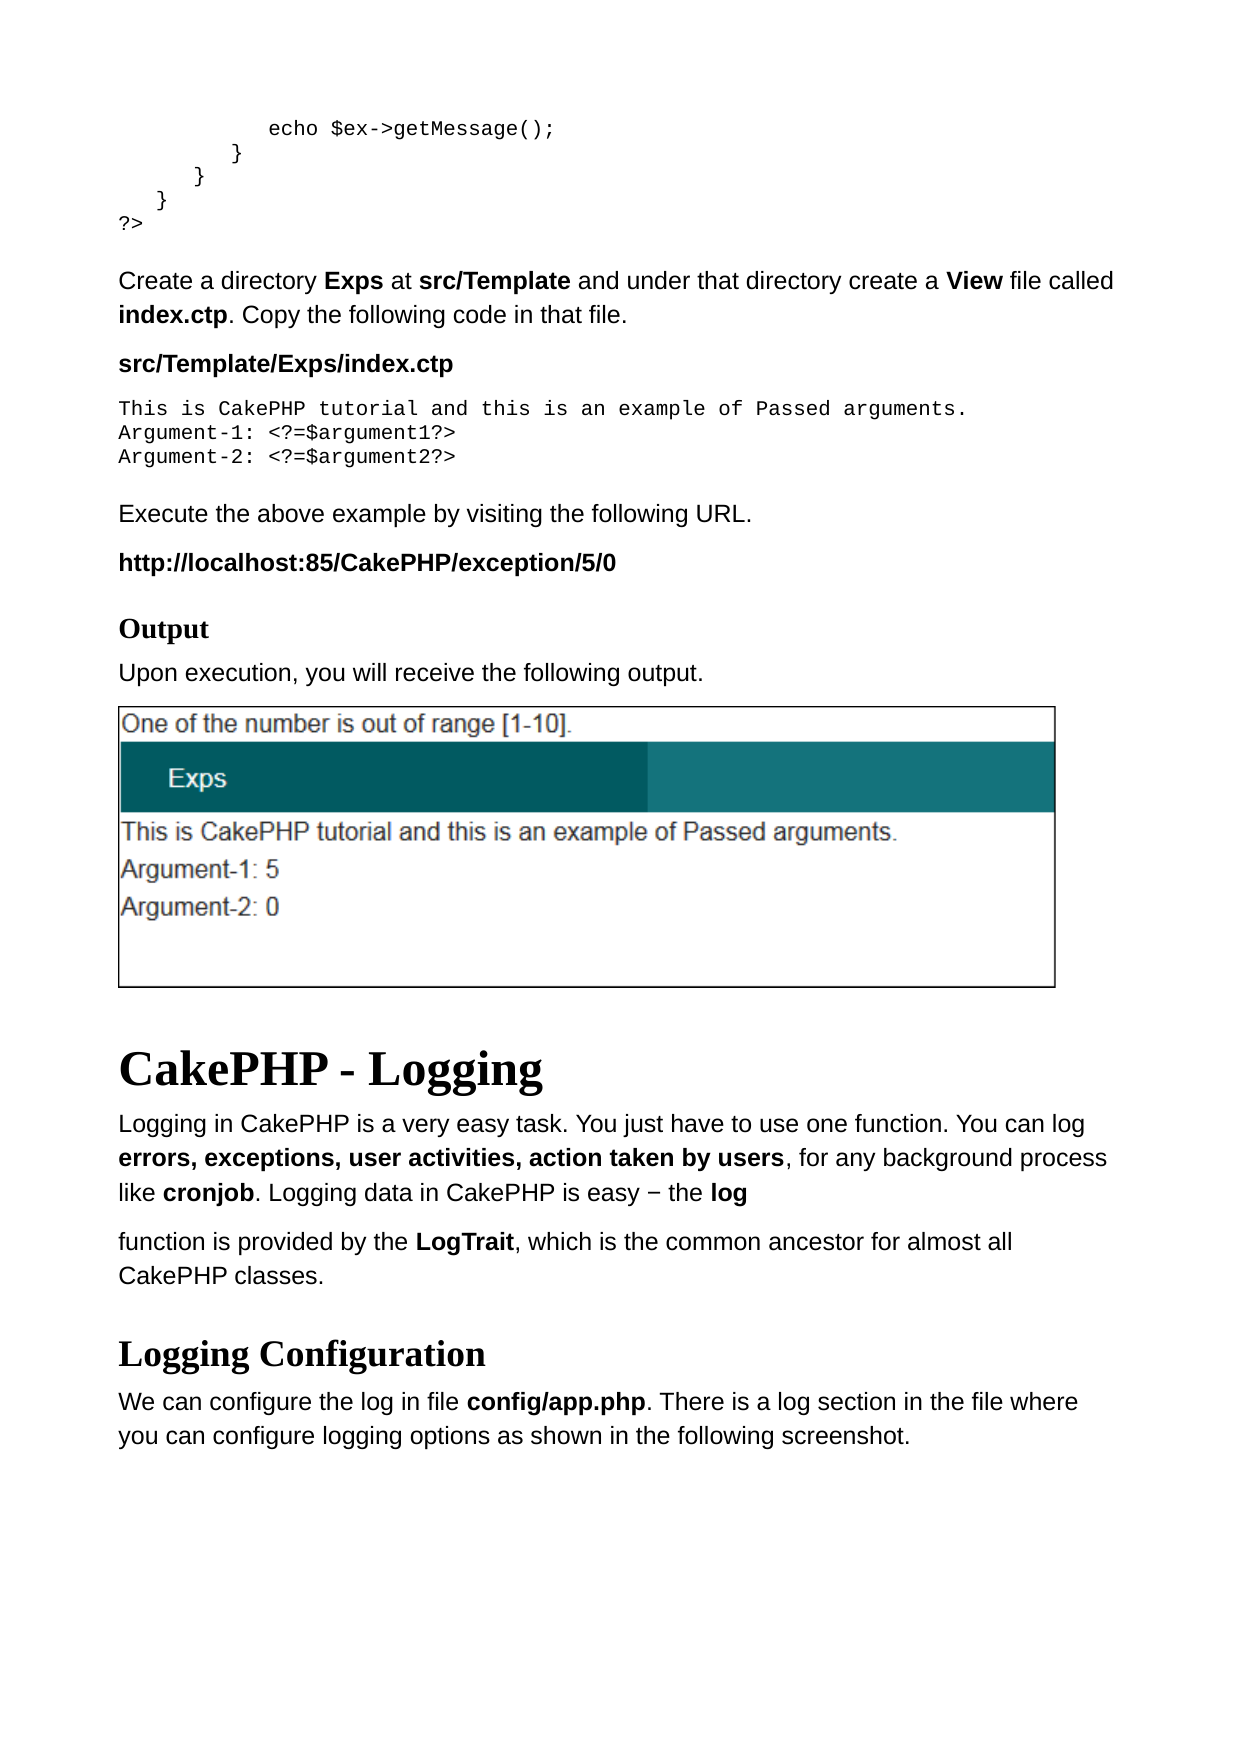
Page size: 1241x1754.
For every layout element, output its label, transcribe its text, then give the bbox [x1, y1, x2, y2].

text This is CakePHP tutorial and this is an example of Passed arguments. [118, 398, 1122, 422]
text src/Template/Exps/index.ctp [118, 349, 1122, 378]
text Logging in CakePHP is a very easy task. You just have to use one function. You can log errors, exceptions, user activities, action taken by users, for any background process like cronjob. Logging data in CakePHP is easy − the log [118, 1108, 1122, 1206]
text } [118, 165, 1122, 189]
text echo $ex->getMessage(); [118, 118, 1122, 142]
subtitle Logging Configuration [118, 1331, 1122, 1374]
text function is provided by the LogTrait, which is the common ancestor for almost all CakePHP classes. [118, 1227, 1122, 1290]
text ?> [118, 213, 1122, 236]
text Argument-1: <?=$argument1?> [118, 422, 1122, 446]
subtitle CakePHP - Logging [118, 1038, 1122, 1096]
text Argument-2: <?=$argument2?> [118, 446, 1122, 469]
text Upon execution, you will receive the following output. [118, 658, 1122, 686]
subtitle Output [118, 612, 1122, 645]
text We can configure the log in file config/app.php. There is a log section in the file where you can configure logging options as shown in the following screenshot. [118, 1387, 1122, 1450]
text } [118, 189, 1122, 213]
text Create a directory Exps at src/Template and under that directory create a View file called index.ctp. Copy the following code in that file. [118, 266, 1122, 329]
picture [118, 706, 1056, 988]
text } [118, 142, 1122, 165]
text Execute the above example by visiting the following URL. [118, 499, 1122, 528]
text http://localhost:85/CakePHP/exception/5/0 [118, 548, 1122, 577]
